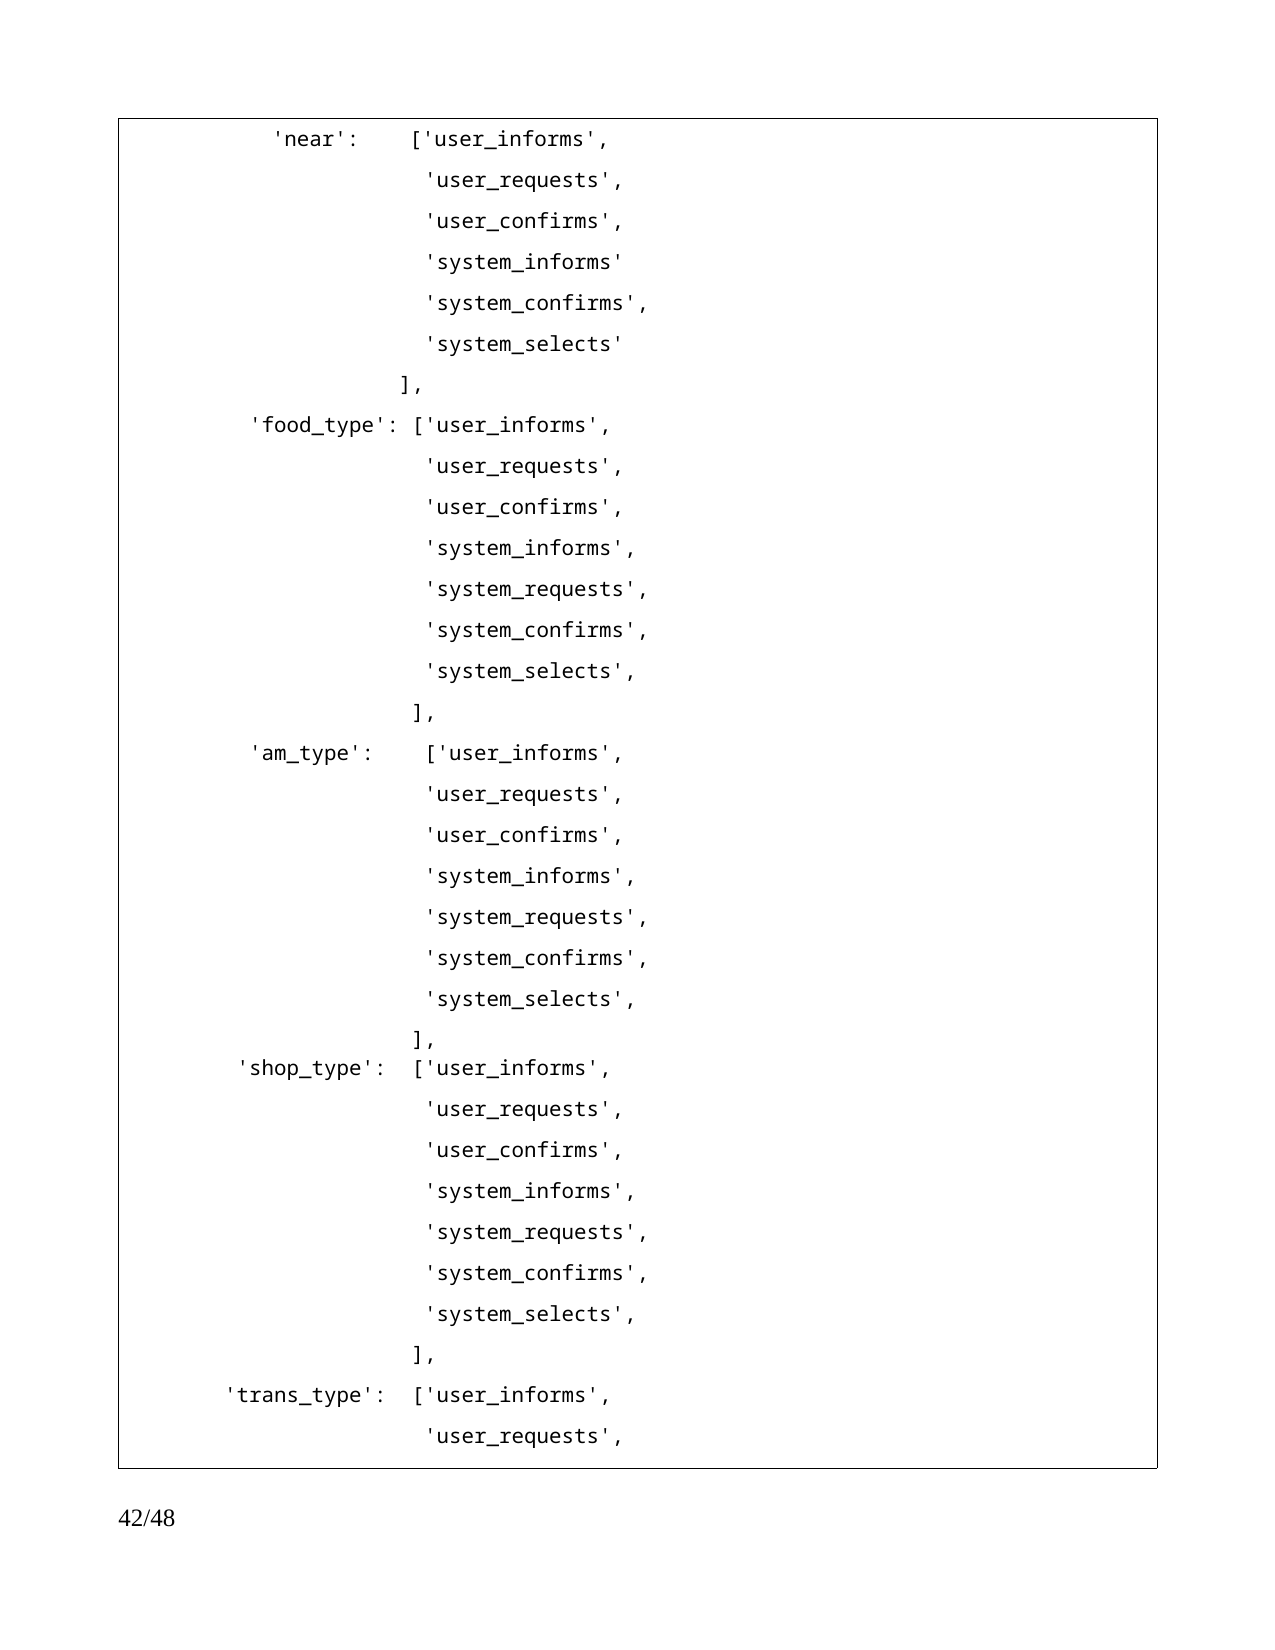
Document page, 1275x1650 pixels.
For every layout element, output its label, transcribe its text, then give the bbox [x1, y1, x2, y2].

table_header 'near': ['user_informs', 'user_requests', 'user_confirms', 'system_informs' 'system_confirms', 'system_selects' ], 'food_type': ['user_informs', 'user_requests', 'user_confirms', 'system_informs', 'system_requests', 'system_confirms', 'system_selects', ], 'am_type': ['user_informs', 'user_requests', 'user_confirms', 'system_informs', 'system_requests', 'system_confirms', 'system_selects', ], 'shop_type': ['user_informs', 'user_requests', 'user_confirms', 'system_informs', 'system_requests', 'system_confirms', 'system_selects', ], 'trans_type': ['user_informs', 'user_requests', [119, 119, 1157, 1468]
